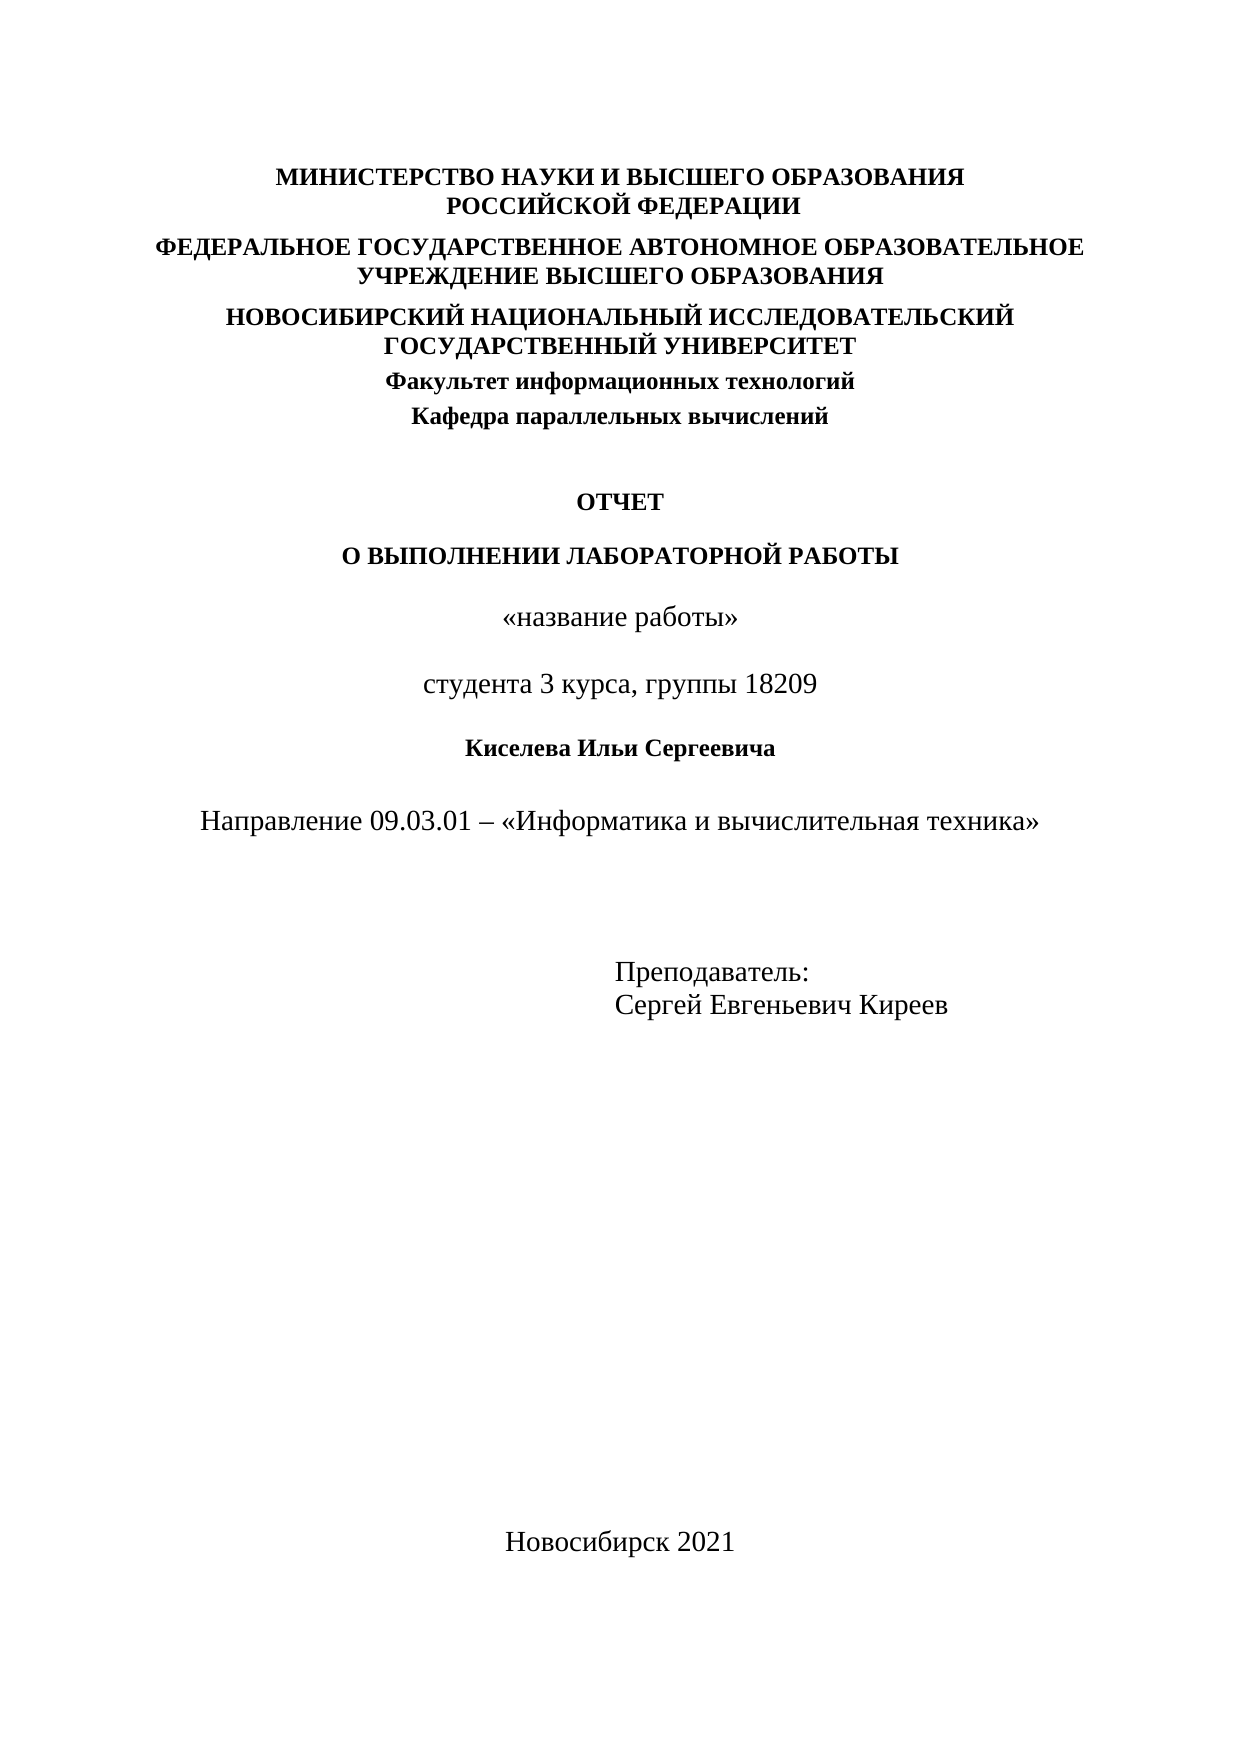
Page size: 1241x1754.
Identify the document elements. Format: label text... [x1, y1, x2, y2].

text «название работы» [112, 599, 1128, 632]
text Сергей Евгеньевич Киреев [556, 987, 1128, 1021]
subtitle Факультет информационных технологий [112, 366, 1128, 395]
subtitle О ВЫПОЛНЕНИИ ЛАБОРАТОРНОЙ РАБОТЫ [112, 541, 1128, 570]
subtitle МИНИСТЕРСТВО НАУКИ И ВЫСШЕГО ОБРАЗОВАНИЯ РОССИЙСКОЙ ФЕДЕРАЦИИ [112, 162, 1128, 220]
subtitle ОТЧЕТ [112, 487, 1128, 516]
subtitle ФЕДЕРАЛЬНОЕ ГОСУДАРСТВЕННОЕ АВТОНОМНОЕ ОБРАЗОВАТЕЛЬНОЕ УЧРЕЖДЕНИЕ ВЫСШЕГО ОБРАЗОВАНИЯ [112, 232, 1128, 290]
text Новосибирск 2021 [112, 1524, 1128, 1558]
text Преподаватель: [556, 954, 1128, 987]
text Кафедра параллельных вычислений [112, 401, 1128, 430]
subtitle НОВОСИБИРСКИЙ НАЦИОНАЛЬНЫЙ ИССЛЕДОВАТЕЛЬСКИЙ ГОСУДАРСТВЕННЫЙ УНИВЕРСИТЕТ [112, 302, 1128, 360]
text студента 3 курса, группы 18209 [112, 666, 1128, 699]
text Направление 09.03.01 – «Информатика и вычислительная техника» [112, 803, 1128, 836]
text Киселева Ильи Сергеевича [112, 733, 1128, 762]
